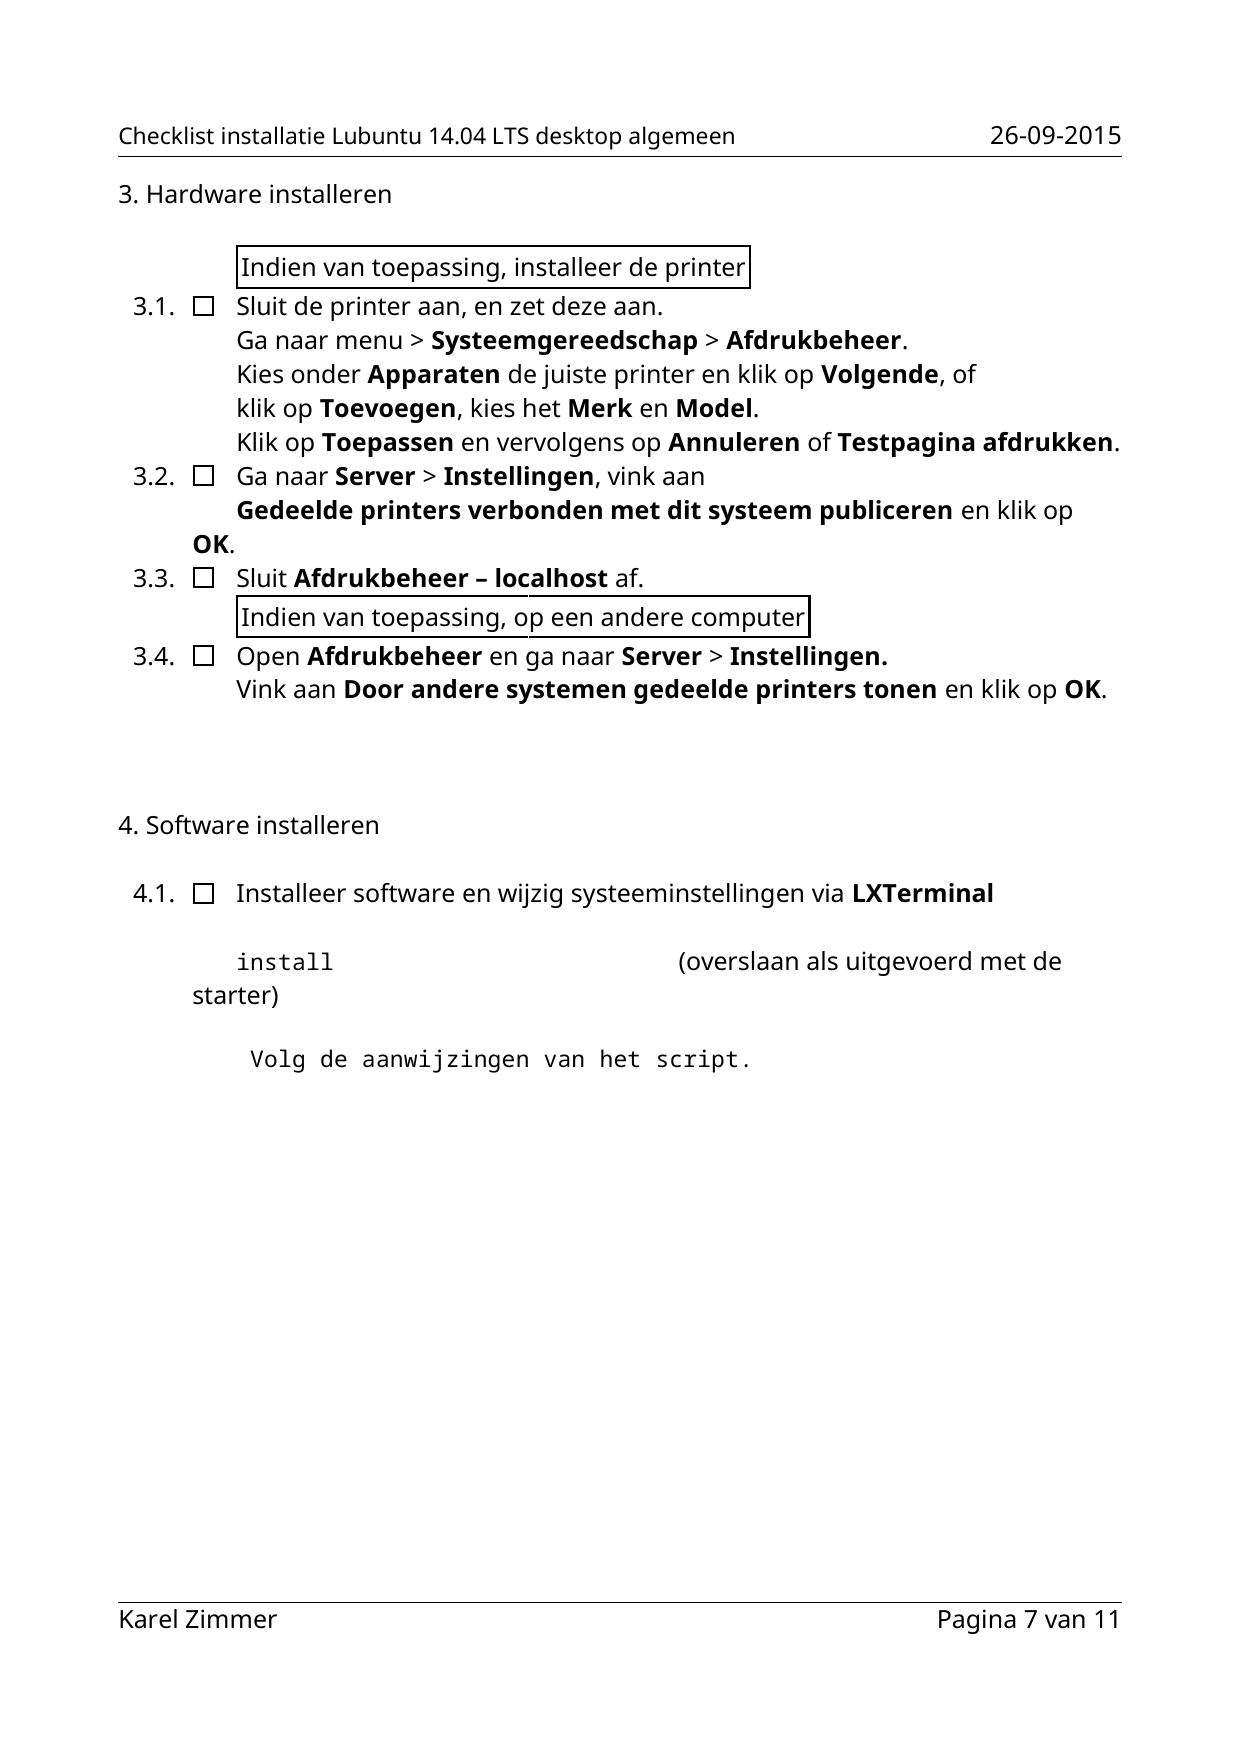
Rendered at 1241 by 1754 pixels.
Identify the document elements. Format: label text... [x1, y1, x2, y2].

list Sluit de printer aan, en zet deze aan. Ga naar menu > Systeemgereedschap > Afdrukbeheer. Kies onder Apparaten de juiste printer en klik op Volgende, of klik op Toevoegen, kies het Merk en Model. Klik op Toepassen en vervolgens op Annuleren of Testpagina afdrukken. [133, 289, 1122, 459]
list [177, 245, 236, 289]
list Open Afdrukbeheer en ga naar Server > Instellingen. Vink aan Door andere systemen gedeelde printers tonen en klik op OK. [133, 638, 1122, 740]
list Ga naar Server > Instellingen, vink aan Gedeelde printers verbonden met dit systeem publiceren en klik op OK. [133, 459, 1122, 561]
list Software installeren [118, 808, 1122, 842]
list Installeer software en wijzig systeeminstellingen via LXTerminal install (overslaan als uitgevoerd met de starter) Volg de aanwijzingen van het script. [133, 876, 1122, 1074]
list Hardware installeren [118, 177, 1122, 211]
list Sluit Afdrukbeheer – localhost af. Indien van toepassing, op een andere computer [133, 561, 1122, 638]
list Indien van toepassing, installeer de printer [238, 247, 749, 287]
list [751, 245, 1122, 289]
